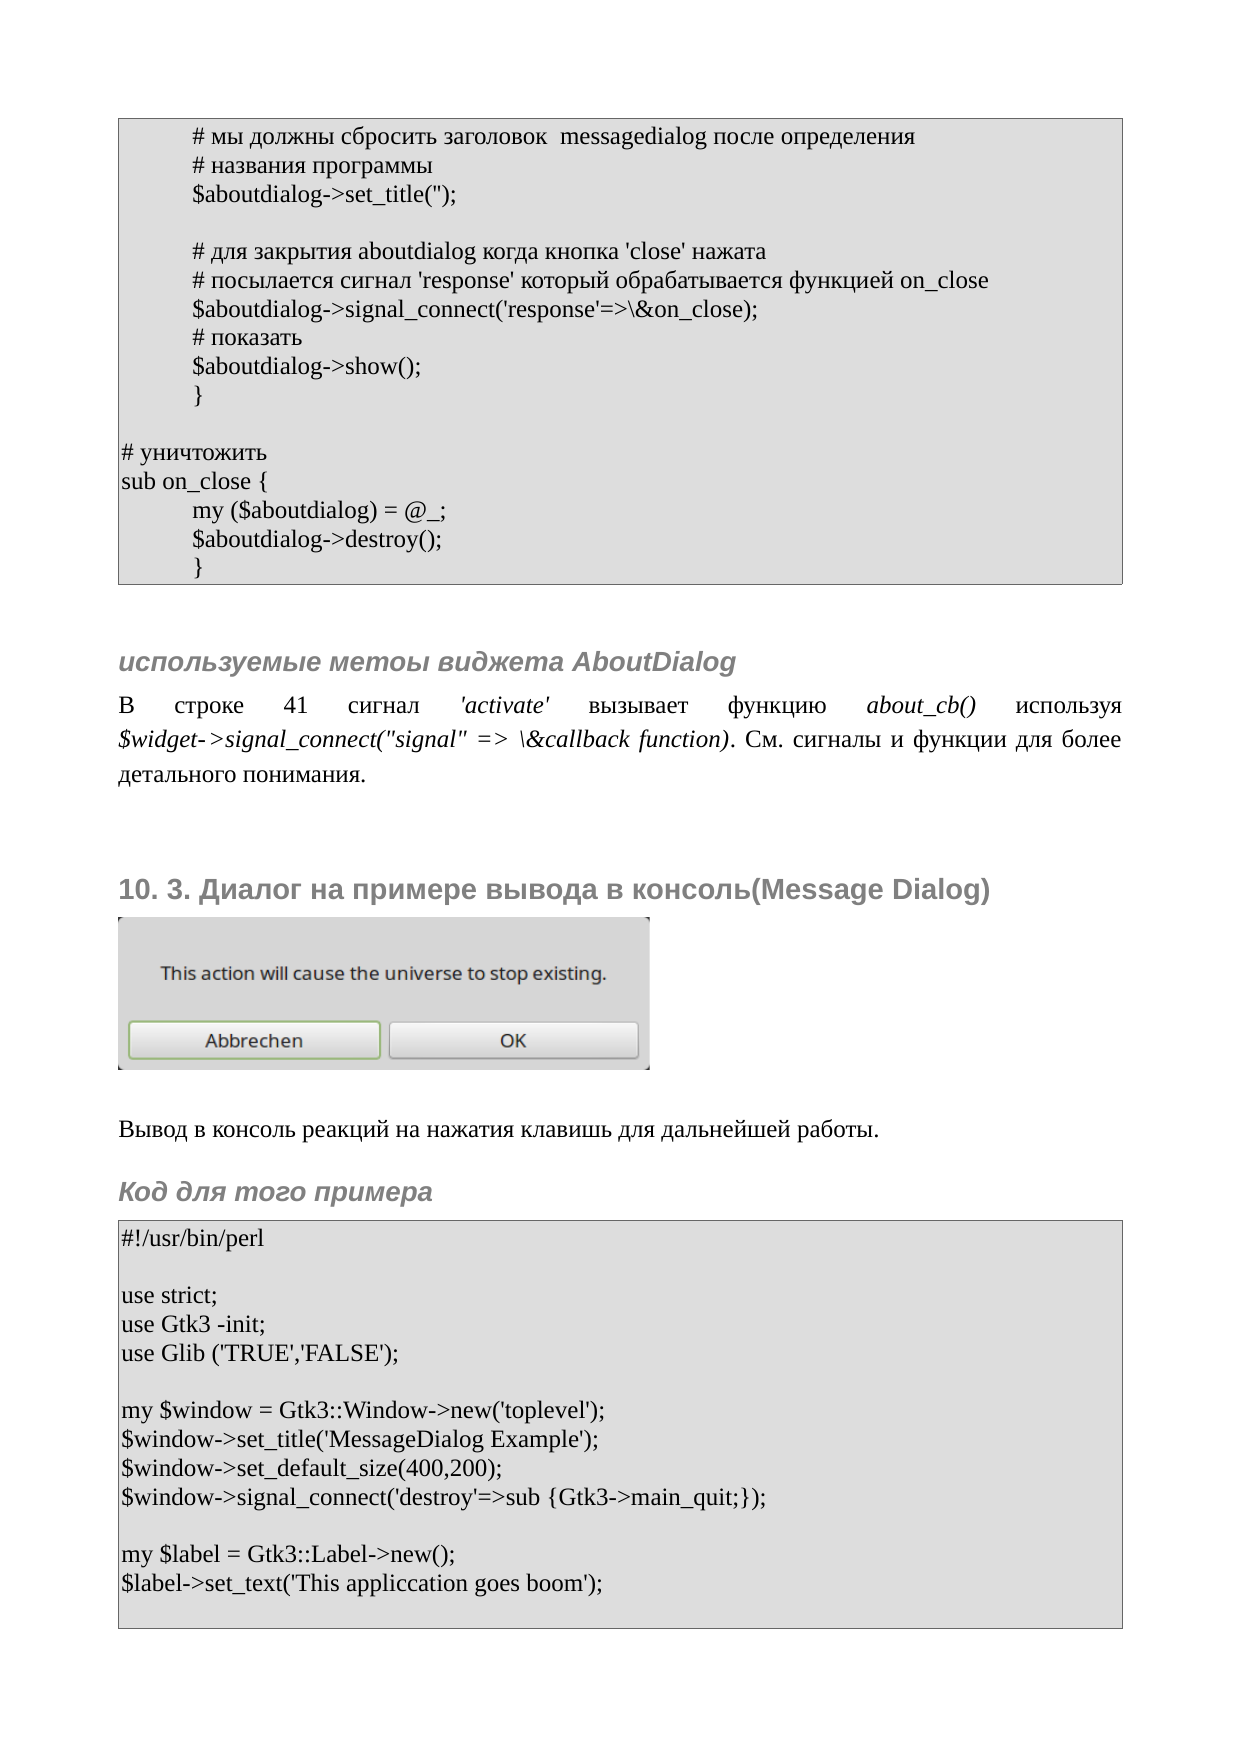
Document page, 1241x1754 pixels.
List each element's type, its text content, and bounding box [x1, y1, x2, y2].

text $aboutdialog->signal_connect('response'=>\&on_close); [119, 291, 1122, 319]
text } [119, 377, 1122, 406]
text $window->signal_connect('destroy'=>sub {Gtk3->main_quit;}); [119, 1479, 1122, 1507]
text # для закрытия aboutdialog когда кнопка 'close' нажата [119, 233, 1122, 262]
text # названия программы [119, 147, 1122, 176]
text # показать [119, 319, 1122, 348]
text my $label = Gtk3::Label->new(); [119, 1536, 1122, 1565]
text $window->set_title('MessageDialog Example'); [119, 1421, 1122, 1450]
text # уничтожить [119, 434, 1122, 463]
picture [118, 917, 650, 1070]
subtitle 10. 3. Диалог на примере вывода в консоль(Message Dialog) [118, 872, 1122, 905]
text В строке 41 сигнал 'activate' вызывает функцию about_cb() используя $widget‑>signal_connect("signal" => \&callback function). См. сигналы и функции для более детального понимания. [118, 690, 1122, 788]
text use Gtk3 -init; [119, 1306, 1122, 1335]
text $window->set_default_size(400,200); [119, 1450, 1122, 1479]
text $aboutdialog->set_title(''); [119, 176, 1122, 204]
text # посылается сигнал 'response' который обрабатывается функцией on_close [119, 262, 1122, 291]
text $aboutdialog->destroy(); [119, 521, 1122, 549]
text my ($aboutdialog) = @_; [119, 492, 1122, 521]
text # мы должны сбросить заголовок messagedialog после определения [119, 119, 1122, 147]
text my $window = Gtk3::Window->new('toplevel'); [119, 1392, 1122, 1421]
text } [119, 549, 1122, 584]
subtitle Код для того примера [118, 1176, 1122, 1207]
text $aboutdialog->show(); [119, 348, 1122, 377]
text Вывод в консоль реакций на нажатия клавишь для дальнейшей работы. [118, 1114, 1122, 1143]
text $label->set_text('This appliccation goes boom'); [119, 1565, 1122, 1594]
text use Glib ('TRUE','FALSE'); [119, 1335, 1122, 1364]
text #!/usr/bin/perl [119, 1221, 1122, 1249]
subtitle используемые метоы виджета AboutDialog [118, 646, 1122, 678]
text sub on_close { [119, 463, 1122, 492]
text use strict; [119, 1277, 1122, 1306]
